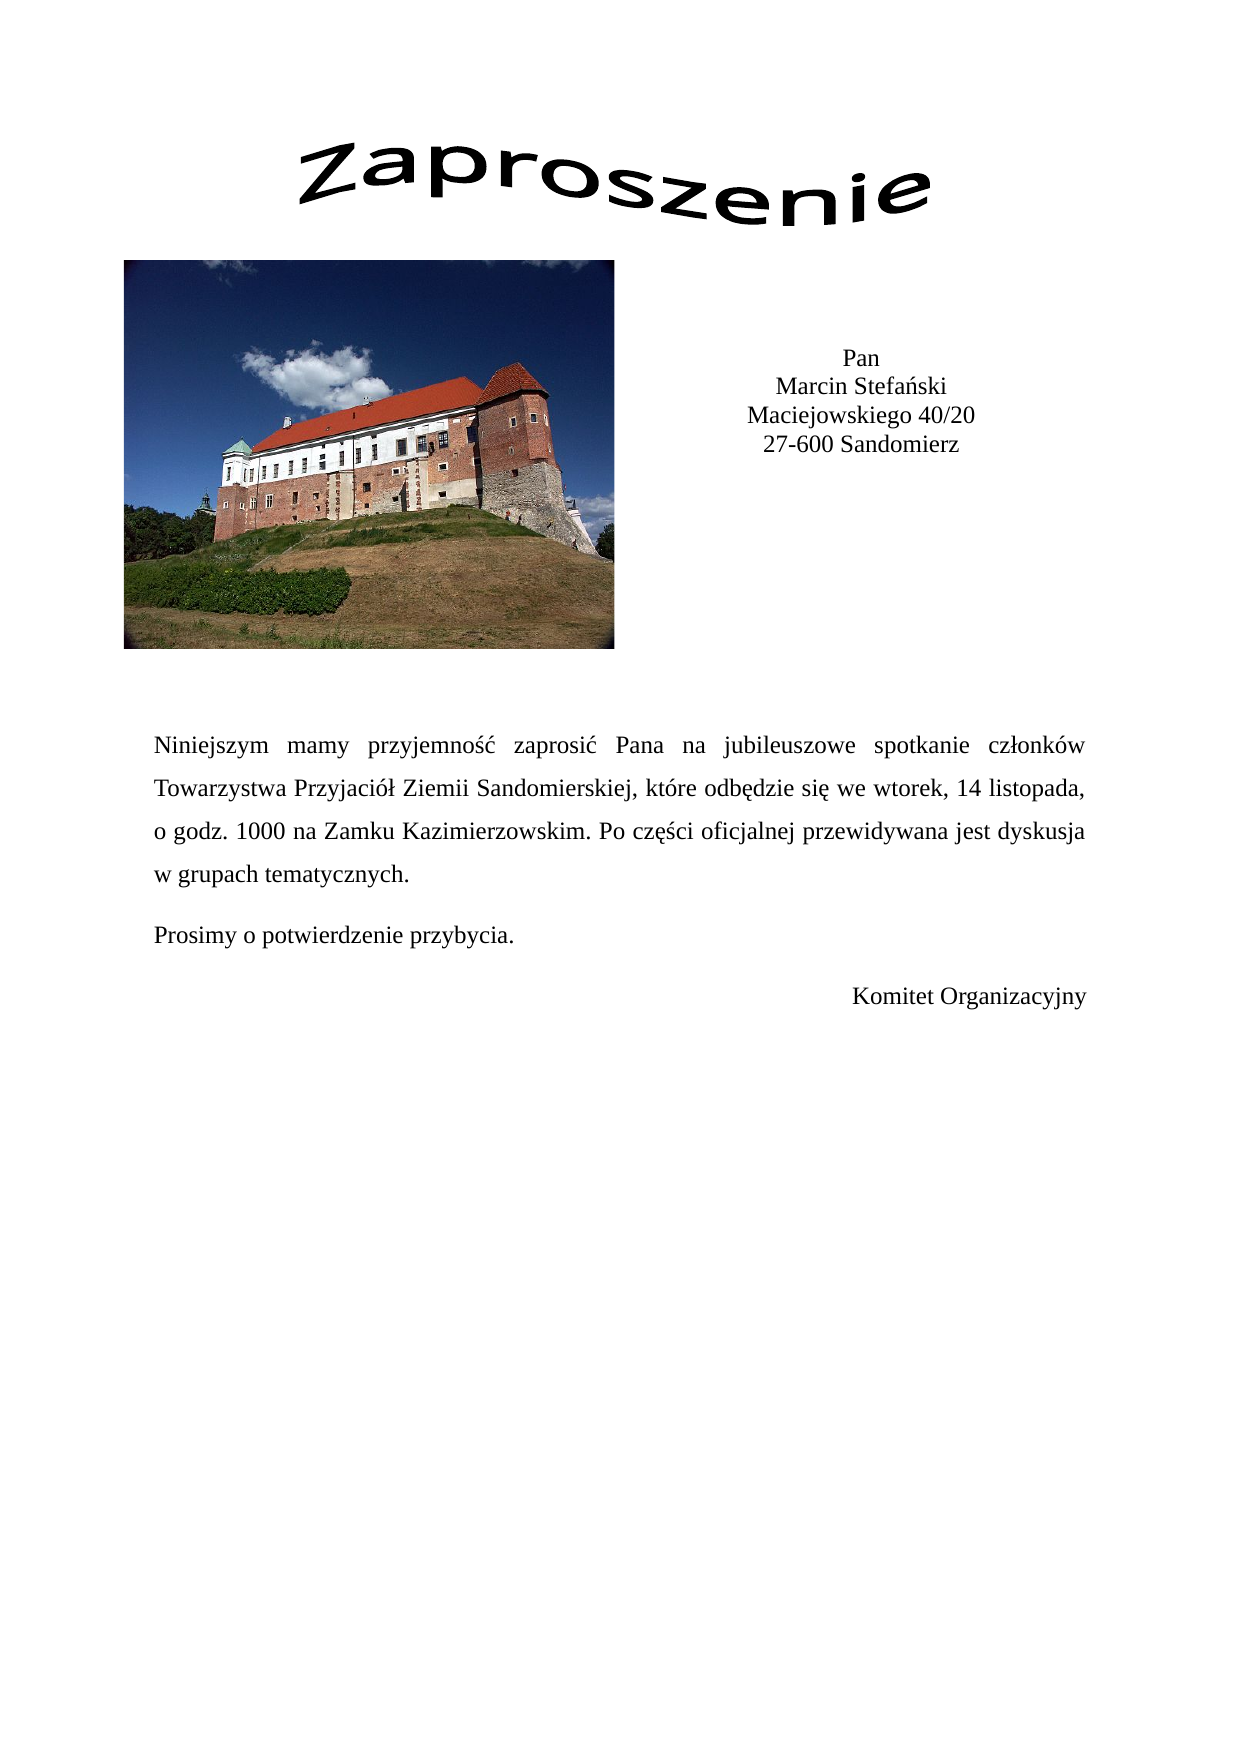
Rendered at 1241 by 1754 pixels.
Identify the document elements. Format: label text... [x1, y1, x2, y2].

text Marcin Stefański [640, 371, 1082, 400]
table_header [118, 255, 620, 683]
text Pan [640, 343, 1082, 371]
picture [123, 260, 615, 649]
text Prosimy o potwierdzenie przybycia. [153, 920, 1122, 949]
table_header [620, 255, 1122, 683]
text Maciejowskiego 40/20 [640, 400, 1082, 429]
text 27-600 Sandomierz [640, 429, 1082, 458]
text Niniejszym mamy przyjemność zaprosić Pana na jubileuszowe spotkanie członków Towarzystwa Przyjaciół Ziemii Sandomierskiej, które odbędzie się we wtorek, 14 listopada, o godz. 1000 na Zamku Kazimierzowskim. Po części oficjalnej przewidywana jest dyskusja w grupach tematycznych. [153, 730, 1087, 888]
text Komitet Organizacyjny [153, 981, 1087, 1009]
